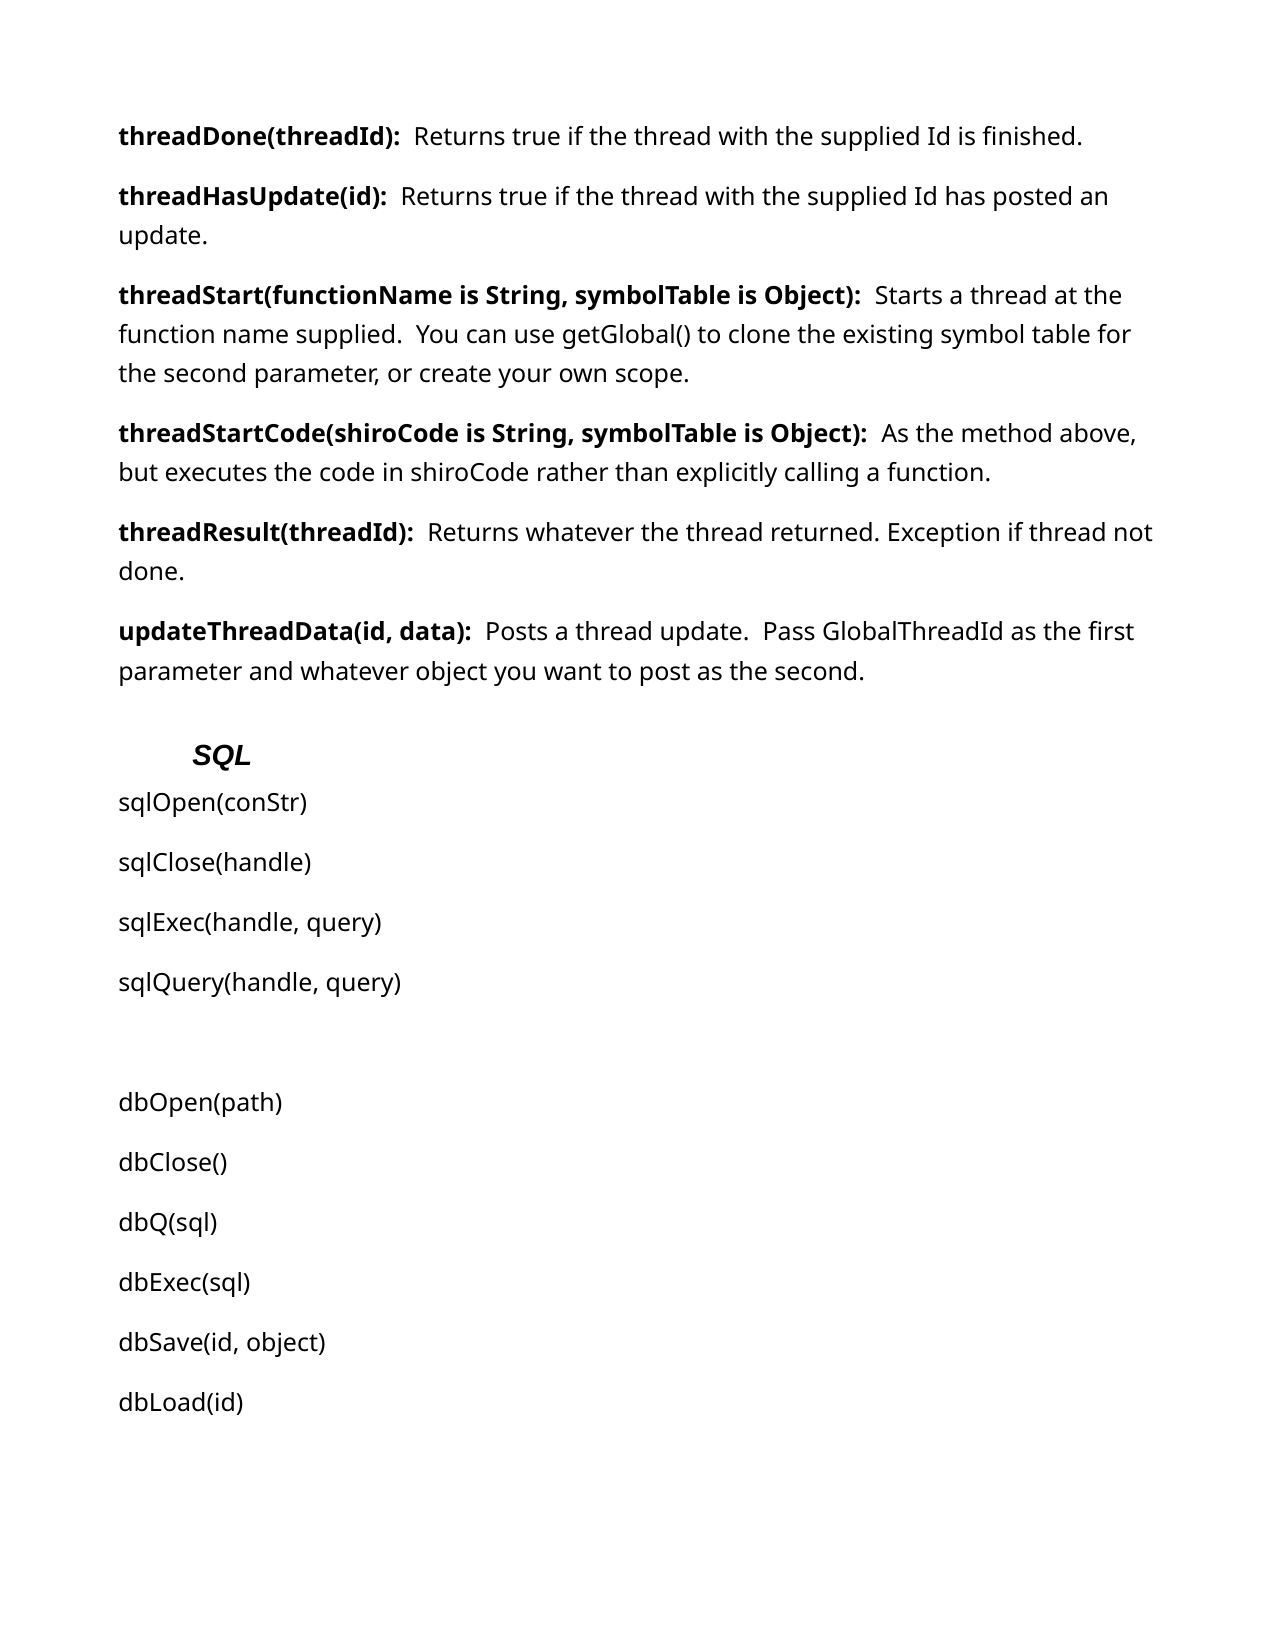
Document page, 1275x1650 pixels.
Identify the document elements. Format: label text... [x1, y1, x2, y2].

text sqlClose(handle) [118, 844, 1157, 878]
text threadResult(threadId): Returns whatever the thread returned. Exception if thread not done. [118, 515, 1157, 588]
subtitle SQL [118, 738, 1157, 772]
text threadHasUpdate(id): Returns true if the thread with the supplied Id has posted an update. [118, 178, 1157, 251]
text sqlQuery(handle, query) [118, 964, 1157, 998]
text updateThreadData(id, data): Posts a thread update. Pass GlobalThreadId as the first parameter and whatever object you want to post as the second. [118, 614, 1157, 687]
text dbClose() [118, 1144, 1157, 1178]
text dbSave(id, object) [118, 1324, 1157, 1358]
text threadStartCode(shiroCode is String, symbolTable is Object): As the method above, but executes the code in shiroCode rather than explicitly calling a function. [118, 416, 1157, 489]
text dbLoad(id) [118, 1384, 1157, 1418]
text threadStart(functionName is String, symbolTable is Object): Starts a thread at the function name supplied. You can use getGlobal() to clone the existing symbol table for the second parameter, or create your own scope. [118, 277, 1157, 390]
text dbExec(sql) [118, 1264, 1157, 1298]
text dbOpen(path) [118, 1084, 1157, 1118]
text dbQ(sql) [118, 1204, 1157, 1238]
text sqlExec(handle, query) [118, 904, 1157, 938]
text sqlOpen(conStr) [118, 784, 1157, 818]
text threadDone(threadId): Returns true if the thread with the supplied Id is finished. [118, 118, 1157, 152]
